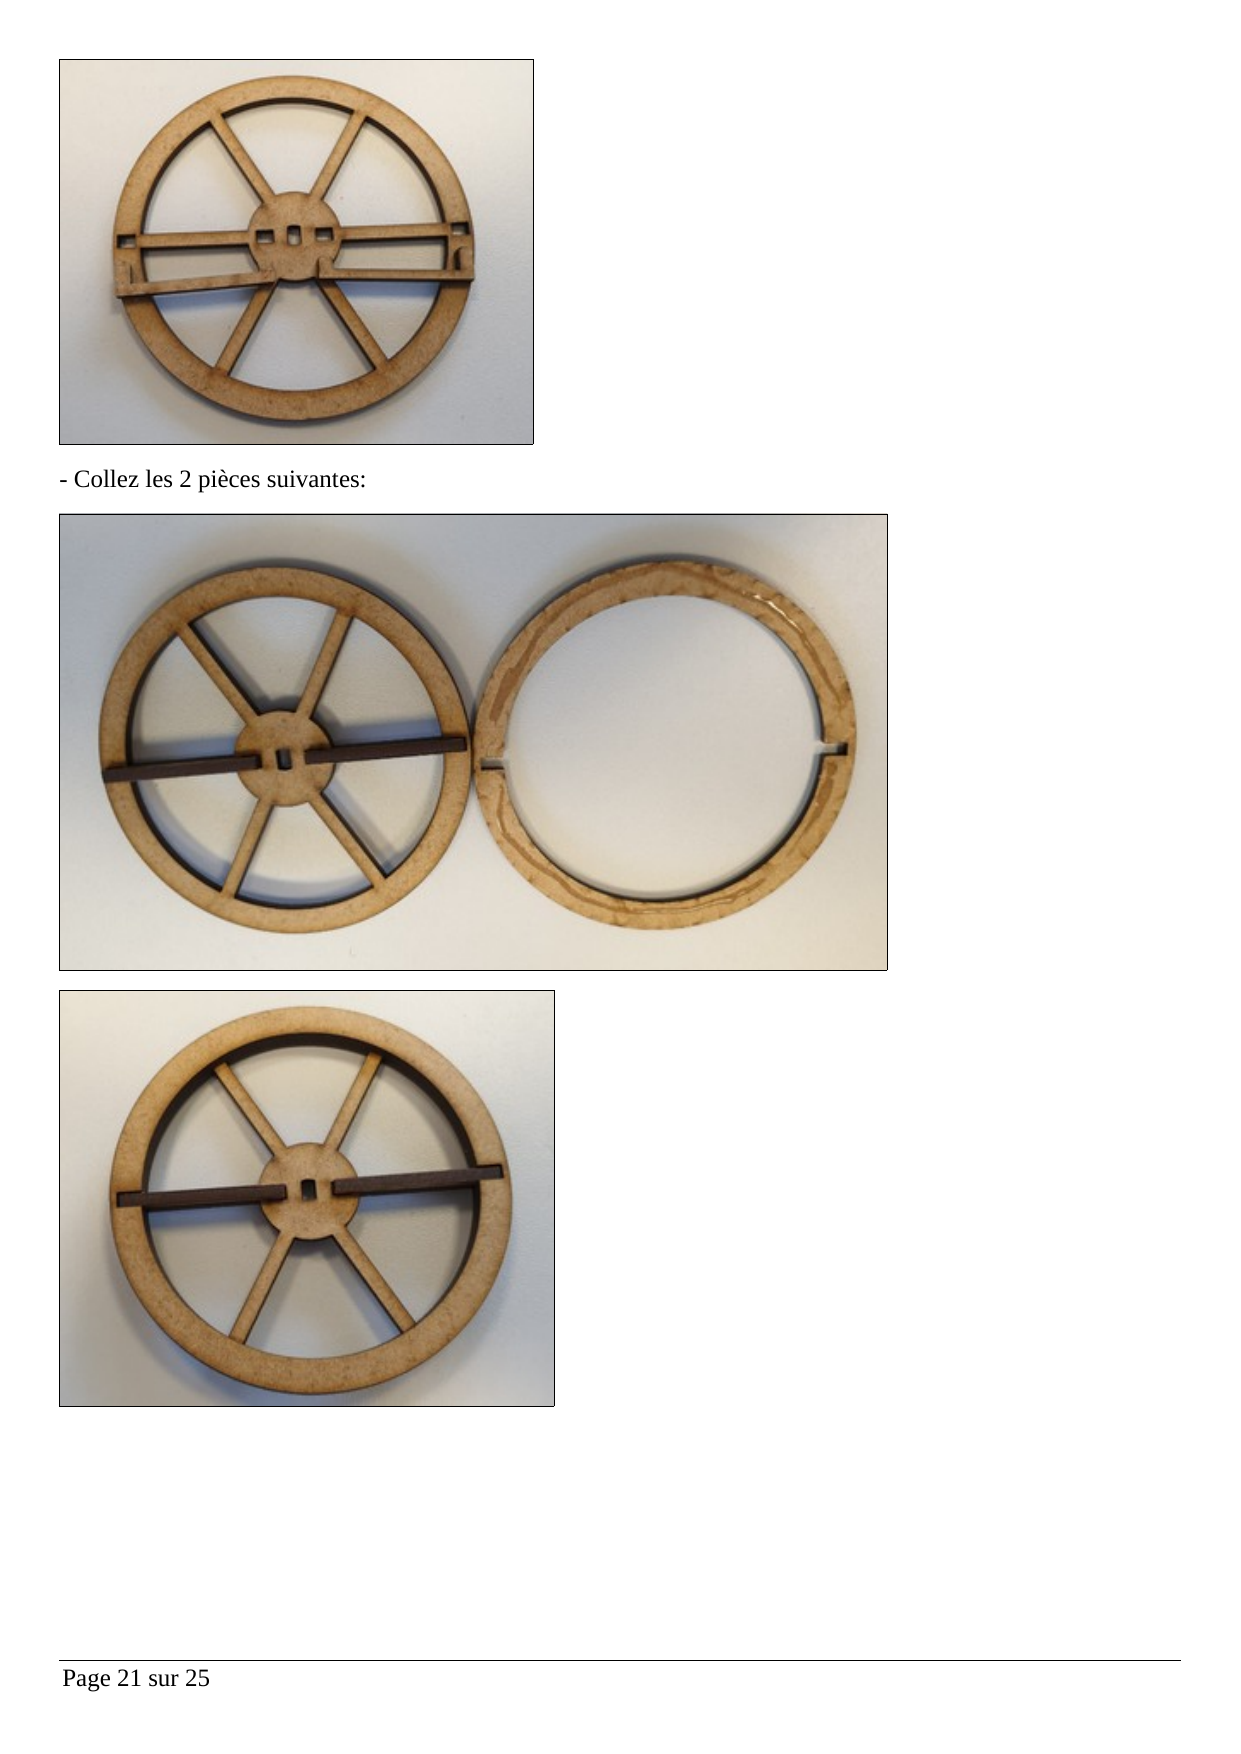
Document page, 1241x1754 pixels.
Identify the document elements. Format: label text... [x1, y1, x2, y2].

text - Collez les 2 pièces suivantes: [59, 464, 1181, 493]
picture [60, 991, 554, 1406]
picture [60, 515, 887, 970]
picture [60, 60, 533, 444]
